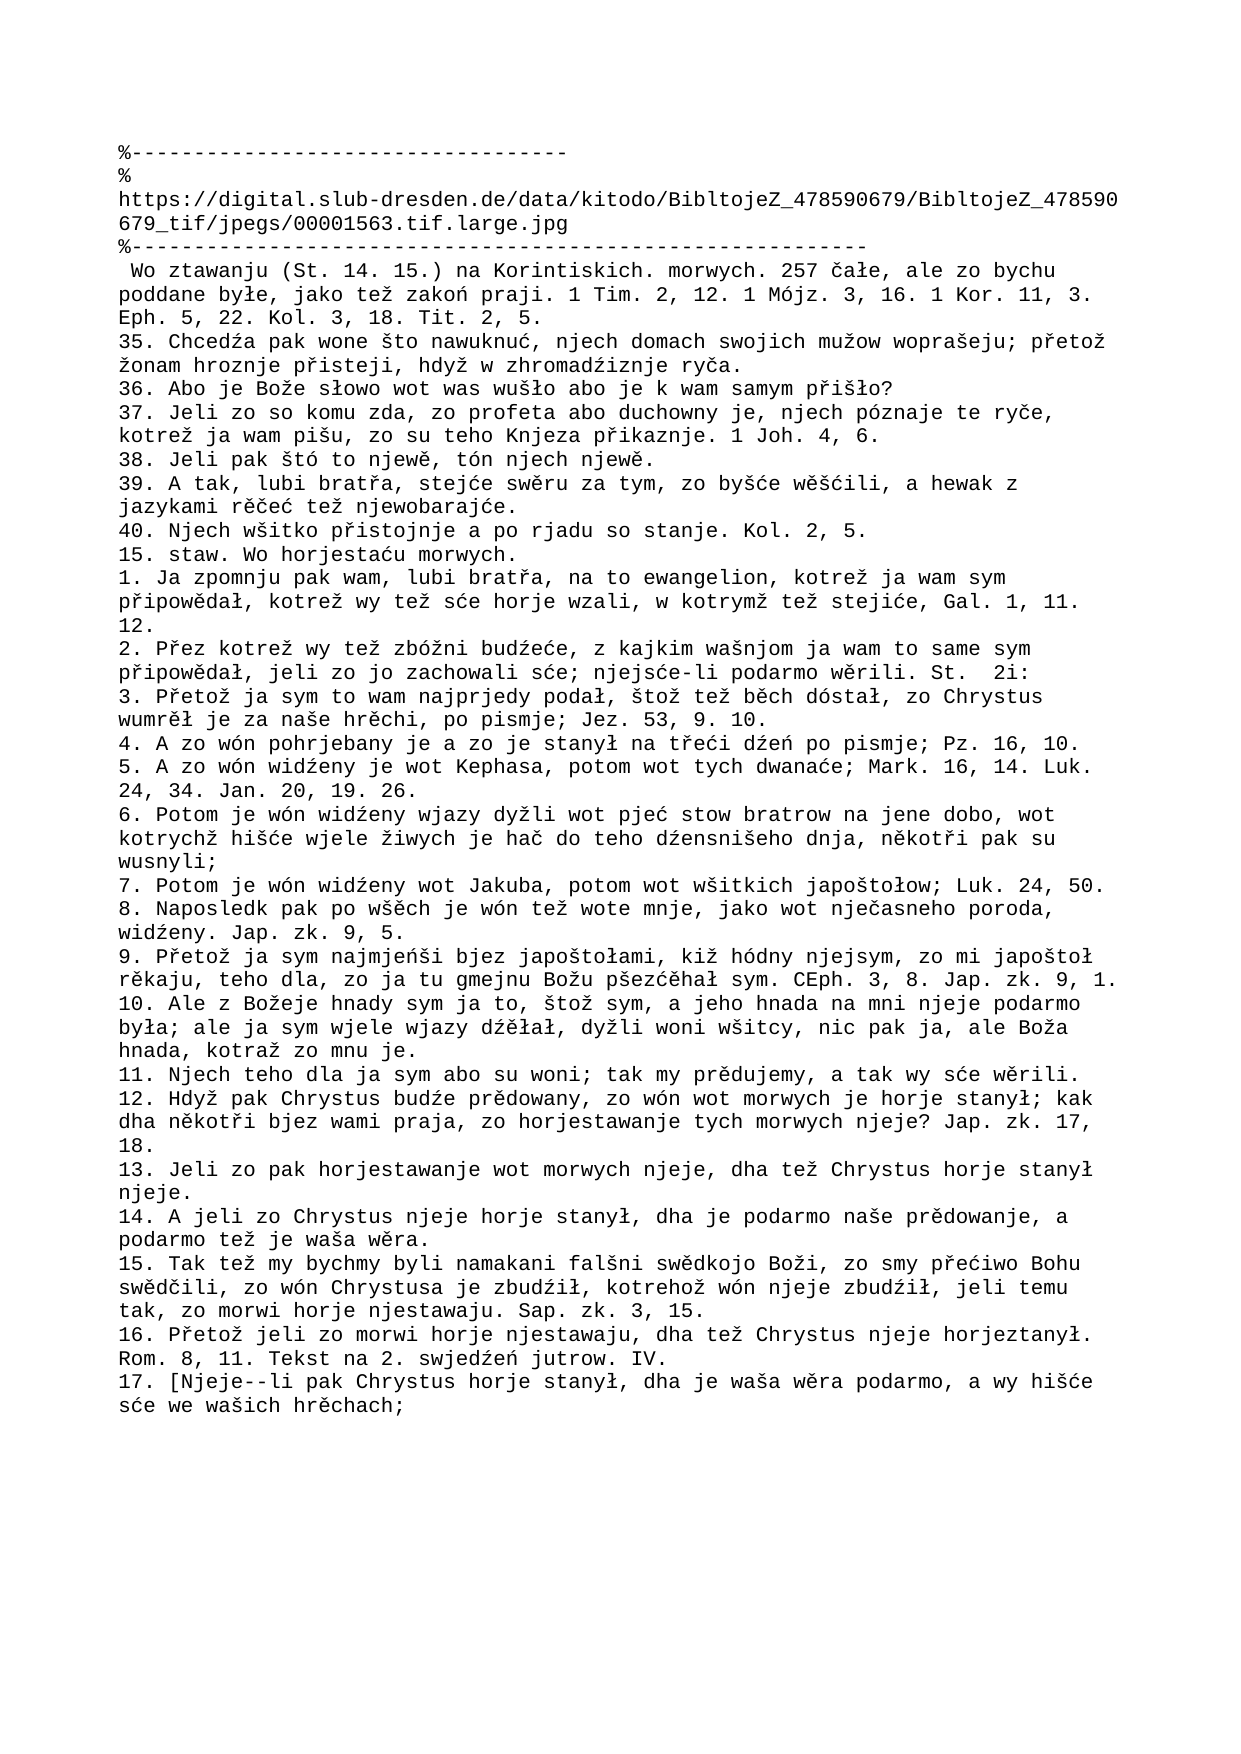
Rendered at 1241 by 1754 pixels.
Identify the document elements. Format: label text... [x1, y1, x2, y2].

text 39. A tak, lubi bratřa, stejće swěru za tym, zo byšće wěšćili, a hewak z jazykami rěčeć tež njewobarajće. [118, 473, 1122, 520]
text 1. Ja zpomnju pak wam, lubi bratřa, na to ewangelion, kotrež ja wam sym připowědał, kotrež wy tež sće horje wzali, w kotrymž tež stejiće, Gal. 1, 11. 12. [118, 567, 1122, 638]
text 10. Ale z Božeje hnady sym ja to, štož sym, a jeho hnada na mni njeje podarmo była; ale ja sym wjele wjazy dźěłał, dyžli woni wšitcy, nic pak ja, ale Boža hnada, kotraž zo mnu je. [118, 993, 1122, 1064]
text 12. Hdyž pak Chrystus budźe prědowany, zo wón wot morwych je horje stanył; kak dha někotři bjez wami praja, zo horjestawanje tych morwych njeje? Jap. zk. 17, 18. [118, 1088, 1122, 1158]
text 9. Přetož ja sym najmjeńši bjez japoštołami, kiž hódny njejsym, zo mi japoštoł rěkaju, teho dla, zo ja tu gmejnu Božu pšezćěhał sym. CEph. 3, 8. Jap. zk. 9, 1. [118, 946, 1122, 993]
text 5. A zo wón widźeny je wot Kephasa, potom wot tych dwanaće; Mark. 16, 14. Luk. 24, 34. Jan. 20, 19. 26. [118, 757, 1122, 804]
text 15. staw. Wo horjestaću morwych. [118, 544, 1122, 567]
text 13. Jeli zo pak horjestawanje wot morwych njeje, dha tež Chrystus horje stanył njeje. [118, 1158, 1122, 1206]
text 38. Jeli pak štó to njewě, tón njech njewě. [118, 449, 1122, 473]
text 8. Naposledk pak po wšěch je wón tež wote mnje, jako wot nječasneho poroda, widźeny. Jap. zk. 9, 5. [118, 898, 1122, 946]
text %----------------------------------------------------------- [118, 236, 1122, 260]
text 3. Přetož ja sym to wam najprjedy podał, štož tež běch dóstał, zo Chrystus wumrěł je za naše hrěchi, po pismje; Jez. 53, 9. 10. [118, 686, 1122, 733]
text 36. Abo je Bože słowo wot was wušło abo je k wam samym přišło? [118, 378, 1122, 402]
text 11. Njech teho dla ja sym abo su woni; tak my prědujemy, a tak wy sće wěrili. [118, 1064, 1122, 1088]
text %----------------------------------- [118, 142, 1122, 165]
text Wo ztawanju (St. 14. 15.) na Korintiskich. morwych. 257 čałe, ale zo bychu poddane byłe, jako tež zakoń praji. 1 Tim. 2, 12. 1 Mójz. 3, 16. 1 Kor. 11, 3. Eph. 5, 22. Kol. 3, 18. Tit. 2, 5. [118, 260, 1122, 331]
text 7. Potom je wón widźeny wot Jakuba, potom wot wšitkich japoštołow; Luk. 24, 50. [118, 875, 1122, 898]
text % https://digital.slub-dresden.de/data/kitodo/BibltojeZ_478590679/BibltojeZ_478590679_tif/jpegs/00001563.tif.large.jpg [118, 165, 1122, 236]
text 4. A zo wón pohrjebany je a zo je stanył na třeći dźeń po pismje; Pz. 16, 10. [118, 733, 1122, 757]
text 37. Jeli zo so komu zda, zo profeta abo duchowny je, njech póznaje te ryče, kotrež ja wam pišu, zo su teho Knjeza přikaznje. 1 Joh. 4, 6. [118, 402, 1122, 449]
text 40. Njech wšitko přistojnje a po rjadu so stanje. Kol. 2, 5. [118, 520, 1122, 544]
text 35. Chcedźa pak wone što nawuknuć, njech domach swojich mužow woprašeju; přetož žonam hroznje přisteji, hdyž w zhromadźiznje ryča. [118, 331, 1122, 378]
text 15. Tak tež my bychmy byli namakani falšni swědkojo Boži, zo smy přećiwo Bohu swědčili, zo wón Chrystusa je zbudźił, kotrehož wón njeje zbudźił, jeli temu tak, zo morwi horje njestawaju. Sap. zk. 3, 15. [118, 1253, 1122, 1324]
text 14. A jeli zo Chrystus njeje horje stanył, dha je podarmo naše prědowanje, a podarmo tež je waša wěra. [118, 1206, 1122, 1253]
text 16. Přetož jeli zo morwi horje njestawaju, dha tež Chrystus njeje horjeztanył. Rom. 8, 11. Tekst na 2. swjedźeń jutrow. IV. [118, 1324, 1122, 1371]
text 2. Přez kotrež wy tež zbóžni budźeće, z kajkim wašnjom ja wam to same sym připowědał, jeli zo jo zachowali sće; njejsće-li podarmo wěrili. St. 2i: [118, 638, 1122, 686]
text 6. Potom je wón widźeny wjazy dyžli wot pjeć stow bratrow na jene dobo, wot kotrychž hišće wjele žiwych je hač do teho dźensnišeho dnja, někotři pak su wusnyli; [118, 804, 1122, 875]
text 17. [Njeje--li pak Chrystus horje stanył, dha je waša wěra podarmo, a wy hišće sće we wašich hrěchach; [118, 1371, 1122, 1419]
